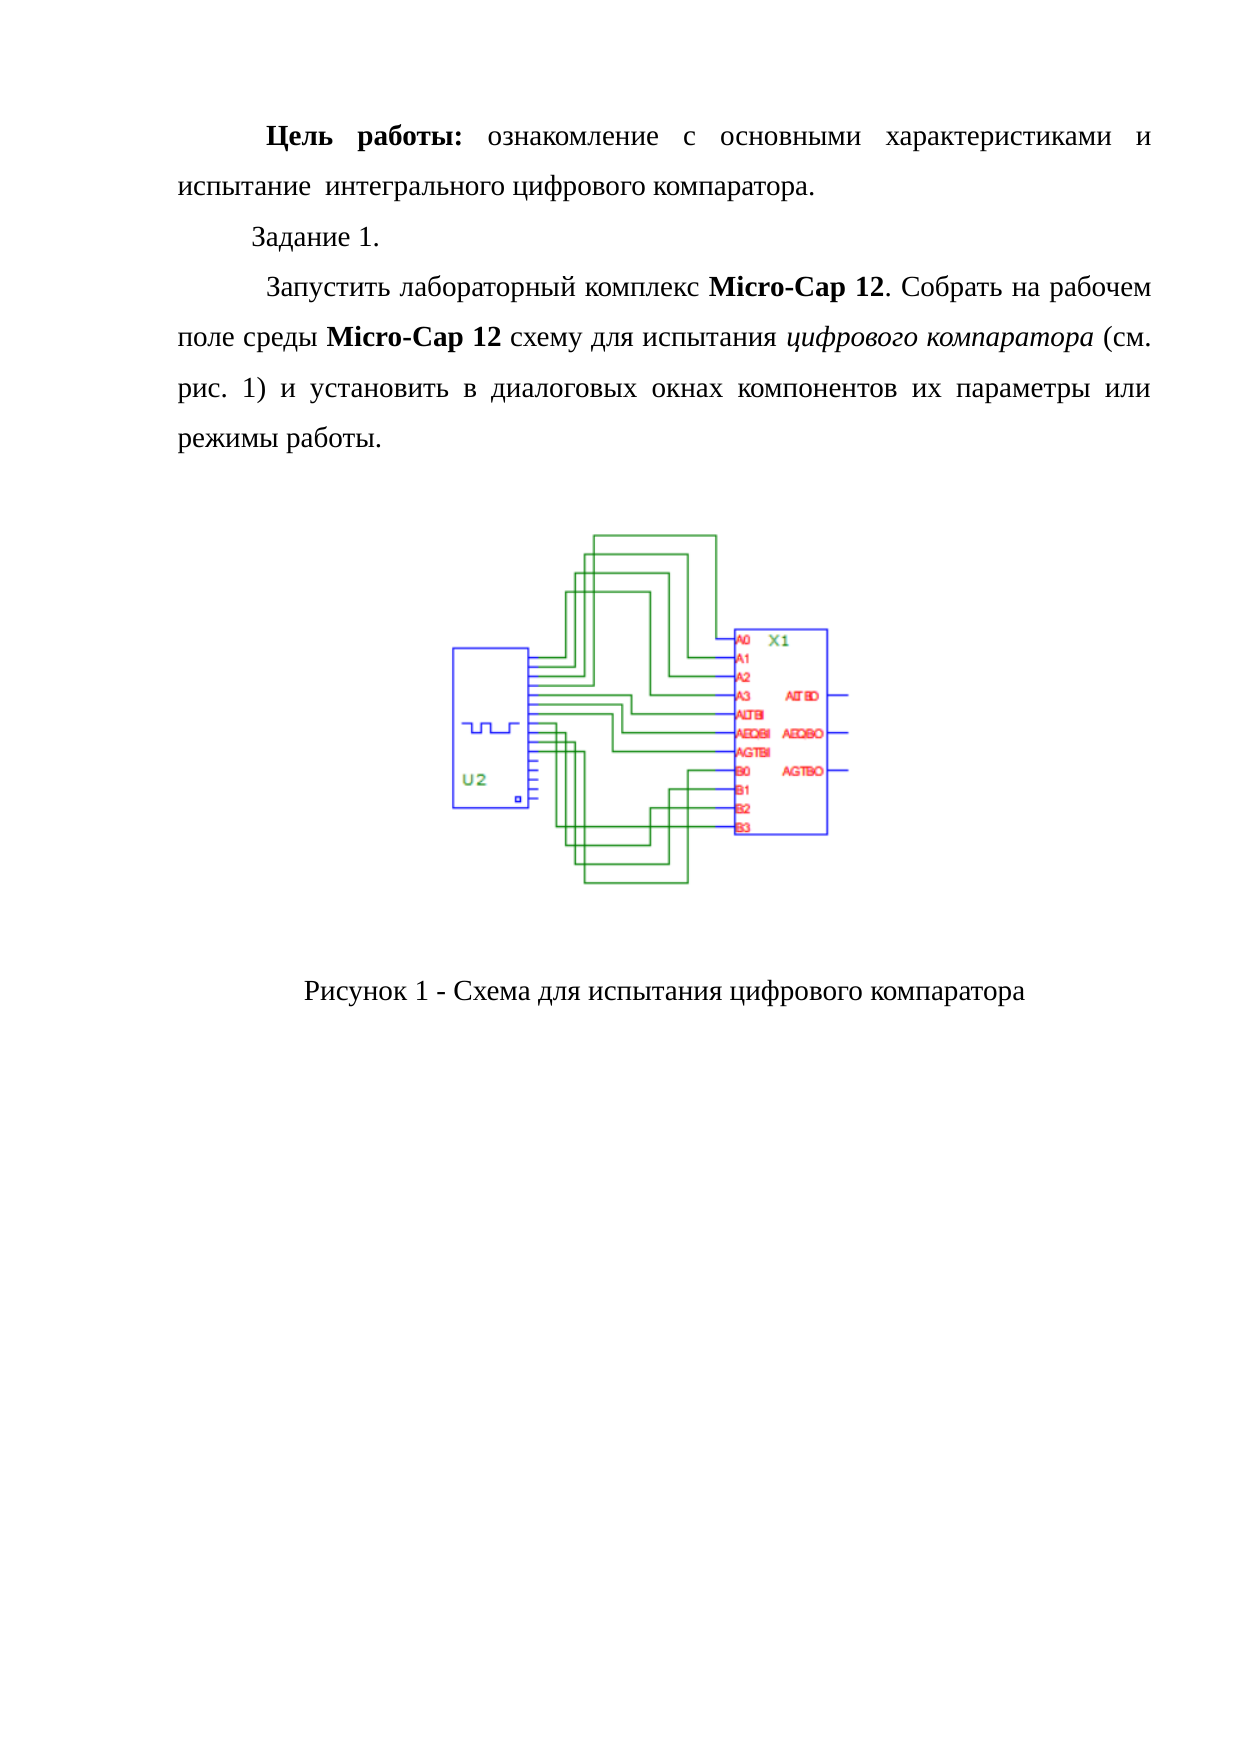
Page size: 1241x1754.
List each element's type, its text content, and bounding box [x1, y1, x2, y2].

picture [396, 523, 933, 955]
text Запустить лабораторный комплекс Micro-Сap 12. Собрать на рабочем поле среды Micro-Cap 12 схему для испытания цифрового компаратора (см. рис. 1) и установить в диалоговых окнах компонентов их параметры или режимы работы. [177, 269, 1152, 453]
text Цель работы: ознакомление с основными характеристиками и испытание интегрального цифрового компаратора. [177, 118, 1152, 202]
text Задание 1. [88, 219, 1152, 252]
text Рисунок 1 - Схема для испытания цифрового компаратора [177, 973, 1152, 1007]
